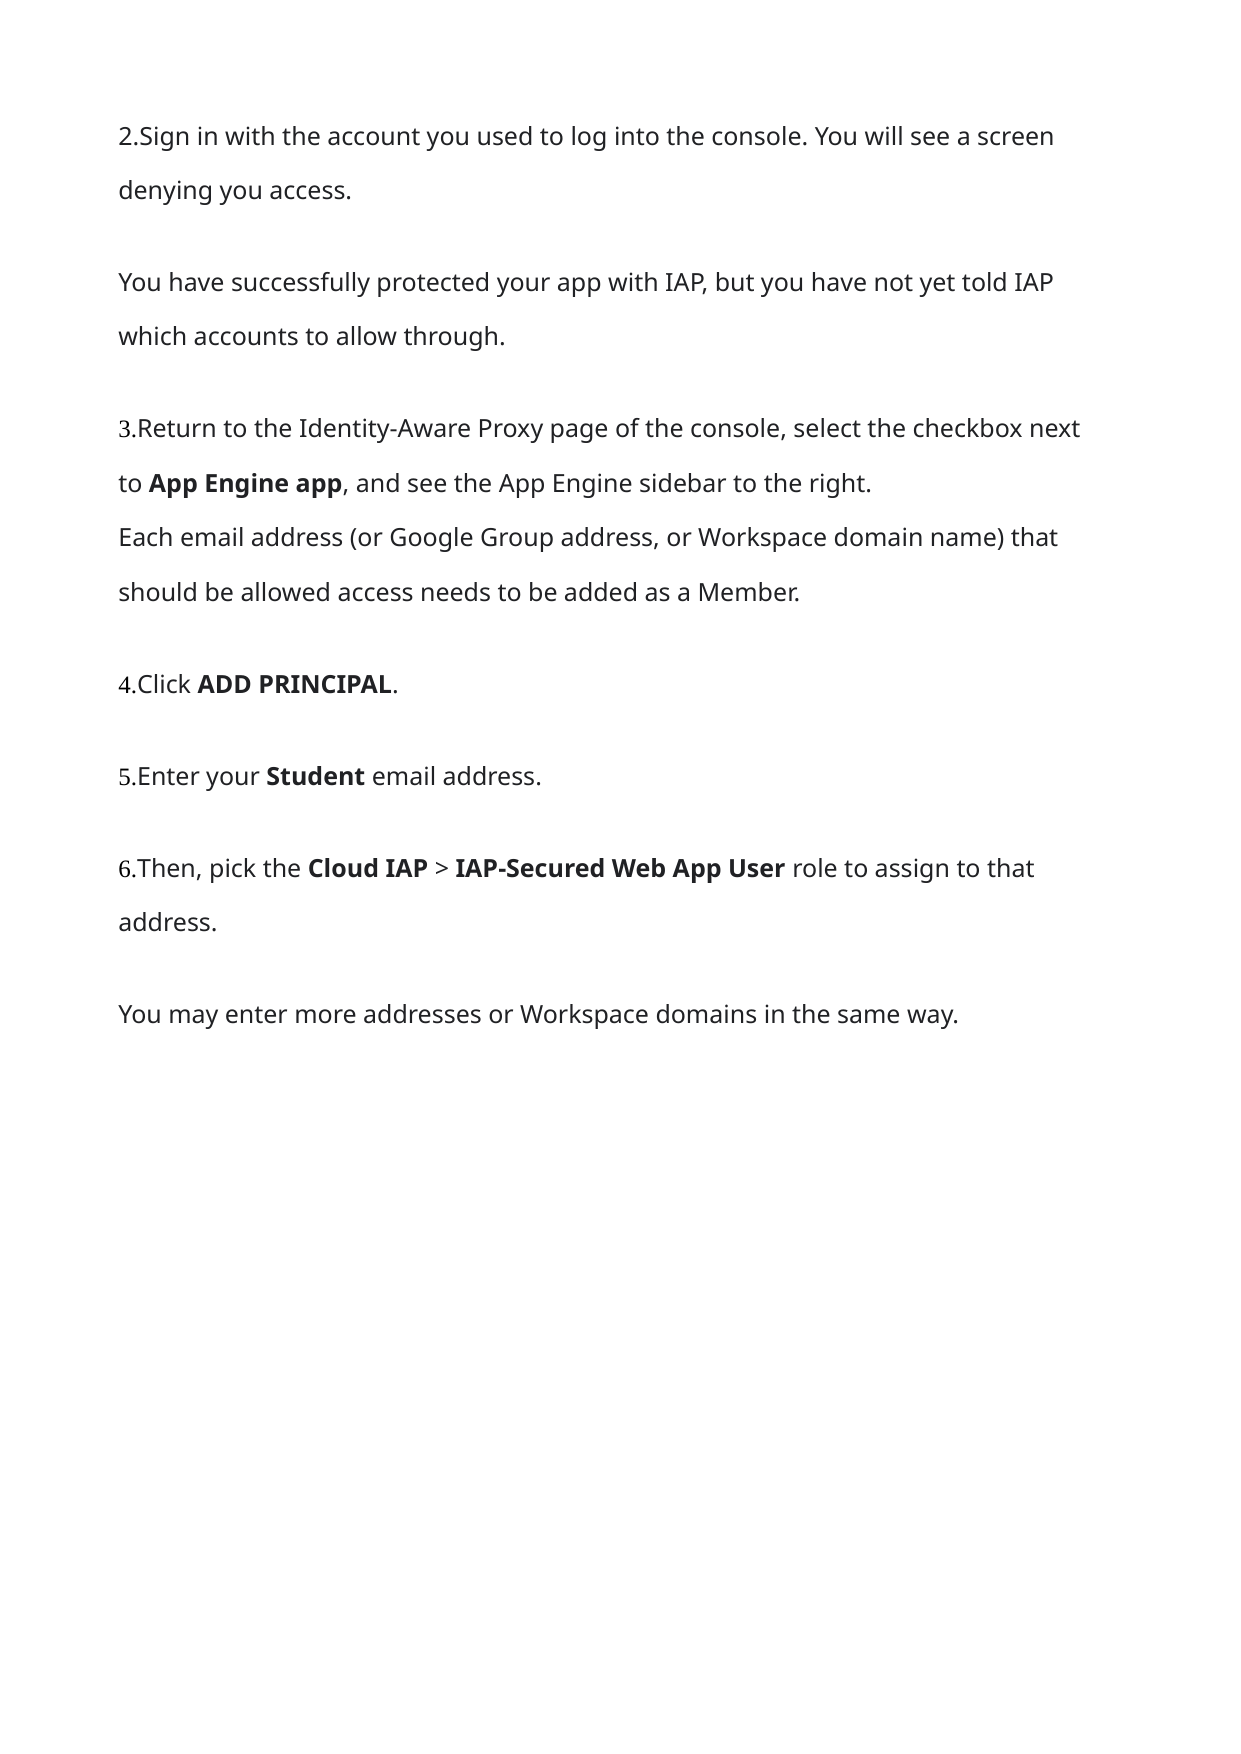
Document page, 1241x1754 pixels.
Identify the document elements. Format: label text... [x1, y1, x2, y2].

list Click ADD PRINCIPAL. [118, 666, 1122, 701]
list Return to the Identity-Aware Proxy page of the console, select the checkbox next to App Engine app, and see the App Engine sidebar to the right. [118, 411, 1122, 499]
list Then, pick the Cloud IAP > IAP-Secured Web App User role to assign to that address. [118, 850, 1122, 939]
text You have successfully protected your app with IAP, but you have not yet told IAP which accounts to allow through. [118, 264, 1122, 353]
list Sign in with the account you used to log into the console. You will see a screen denying you access. [118, 118, 1122, 207]
list Enter your Student email address. [118, 758, 1122, 792]
text You may enter more addresses or Workspace domains in the same way. [118, 997, 1122, 1031]
text Each email address (or Google Group address, or Workspace domain name) that should be allowed access needs to be added as a Member. [118, 520, 1122, 608]
